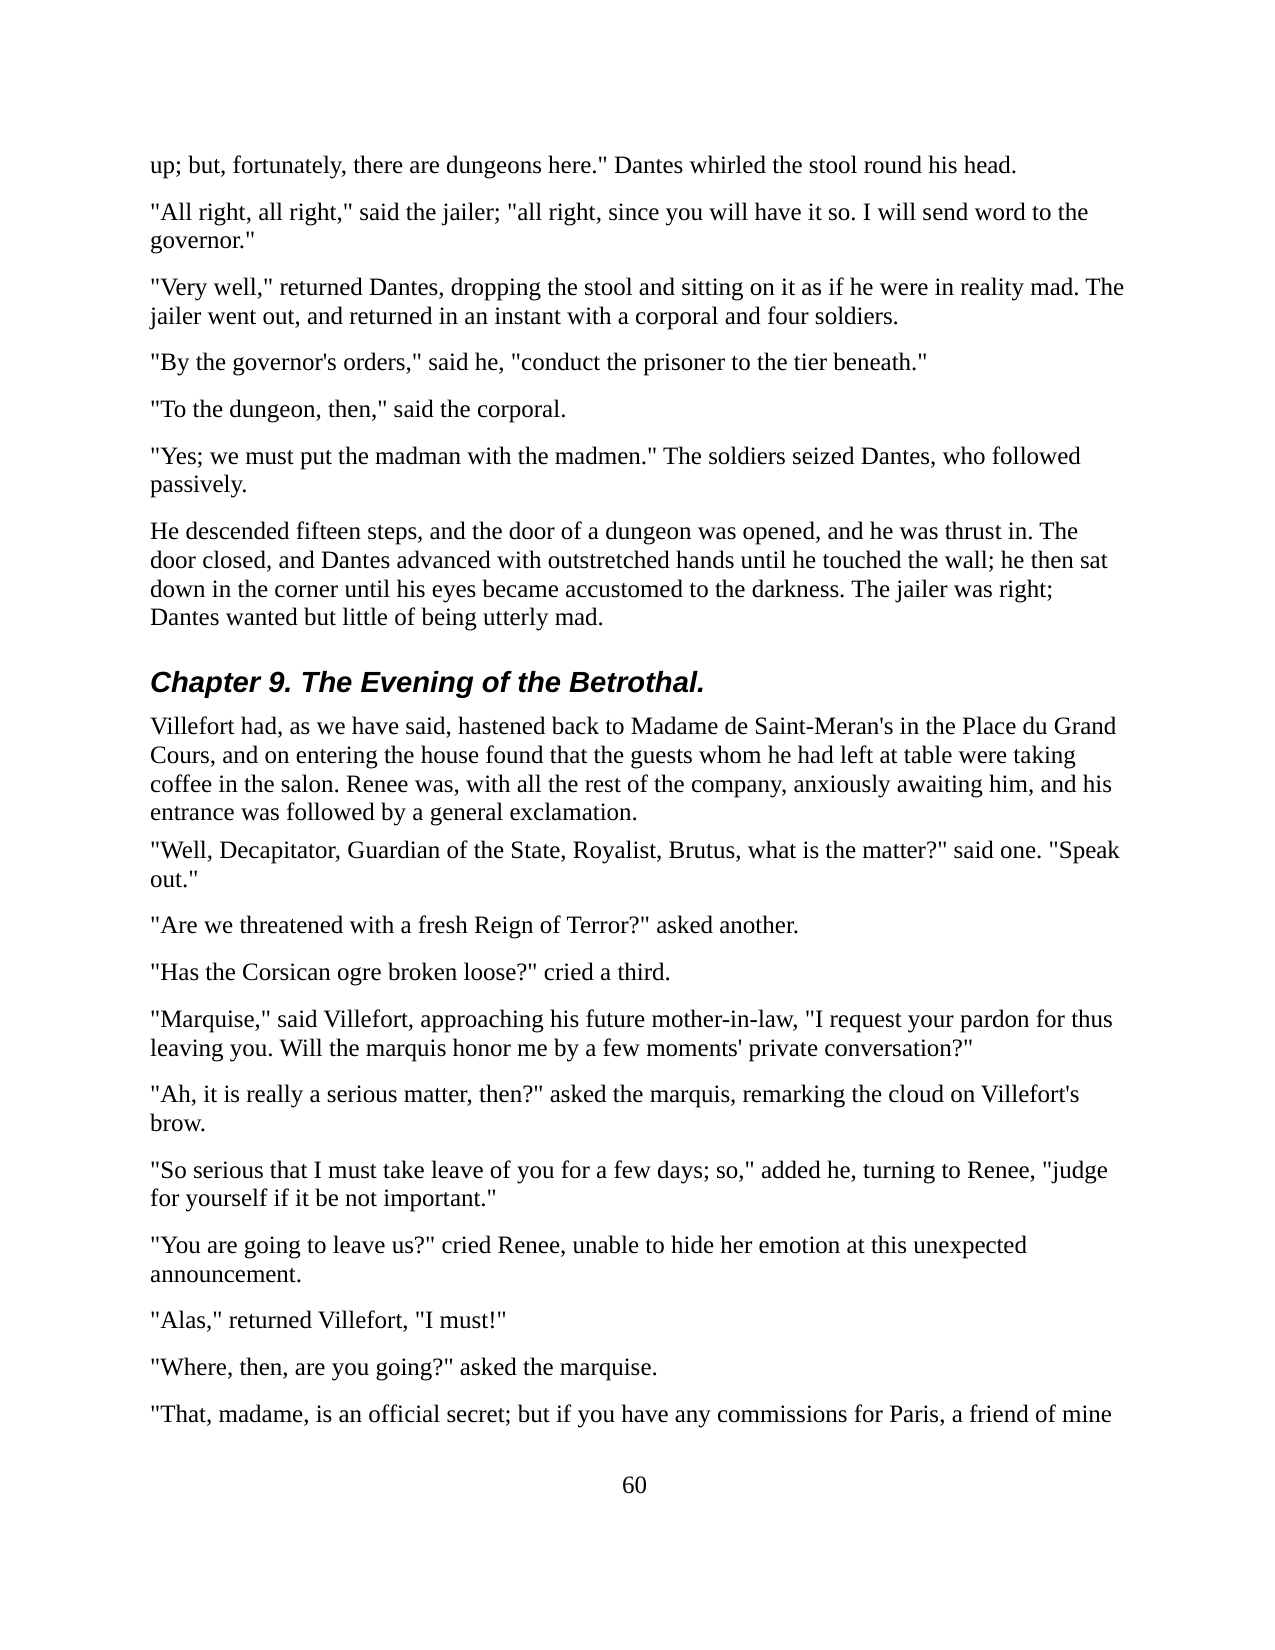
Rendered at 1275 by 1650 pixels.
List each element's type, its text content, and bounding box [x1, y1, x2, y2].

text "Are we threatened with a fresh Reign of Terror?" asked another. [150, 911, 1125, 939]
text "That, madame, is an official secret; but if you have any commissions for Paris, a friend of mine [150, 1399, 1125, 1428]
text "All right, all right," said the jailer; "all right, since you will have it so. I will send word to the governor." [150, 197, 1125, 254]
text "Yes; we must put the madman with the madmen." The soldiers seized Dantes, who followed passively. [150, 441, 1125, 498]
text "So serious that I must take leave of you for a few days; so," added he, turning to Renee, "judge for yourself if it be not important." [150, 1155, 1125, 1212]
text "By the governor's orders," said he, "conduct the prisoner to the tier beneath." [150, 347, 1125, 376]
text up; but, fortunately, there are dungeons here." Dantes whirled the stool round his head. [150, 150, 1125, 179]
text "Ah, it is really a serious matter, then?" asked the marquis, remarking the cloud on Villefort's brow. [150, 1079, 1125, 1137]
text "Marquise," said Villefort, approaching his future mother-in-law, "I request your pardon for thus leaving you. Will the marquis honor me by a few moments' private conversation?" [150, 1004, 1125, 1061]
text "Very well," returned Dantes, dropping the stool and sitting on it as if he were in reality mad. The jailer went out, and returned in an instant with a corporal and four soldiers. [150, 272, 1125, 329]
text "Alas," returned Villefort, "I must!" [150, 1306, 1125, 1334]
text "You are going to leave us?" cried Renee, unable to hide her emotion at this unexpected announcement. [150, 1230, 1125, 1288]
text He descended fifteen steps, and the door of a dungeon was opened, and he was thrust in. The door closed, and Dantes advanced with outstretched hands until he touched the wall; he then sat down in the corner until his eyes became accustomed to the darkness. The jailer was right; Dantes wanted but little of being utterly mad. [150, 516, 1125, 631]
text "Well, Decapitator, Guardian of the State, Royalist, Brutus, what is the matter?" said one. "Speak out." [150, 835, 1125, 893]
text Villefort had, as we have said, hastened back to Madame de Saint-Meran's in the Place du Grand Cours, and on entering the house found that the guests whom he had left at table were taking coffee in the salon. Renee was, with all the rest of the company, anxiously awaiting him, and his entrance was followed by a general exclamation. [150, 711, 1125, 826]
text "Where, then, are you going?" asked the marquise. [150, 1352, 1125, 1381]
subtitle Chapter 9. The Evening of the Betrothal. [150, 665, 1125, 699]
text "Has the Corsican ogre broken loose?" cried a third. [150, 957, 1125, 986]
text "To the dungeon, then," said the corporal. [150, 394, 1125, 423]
